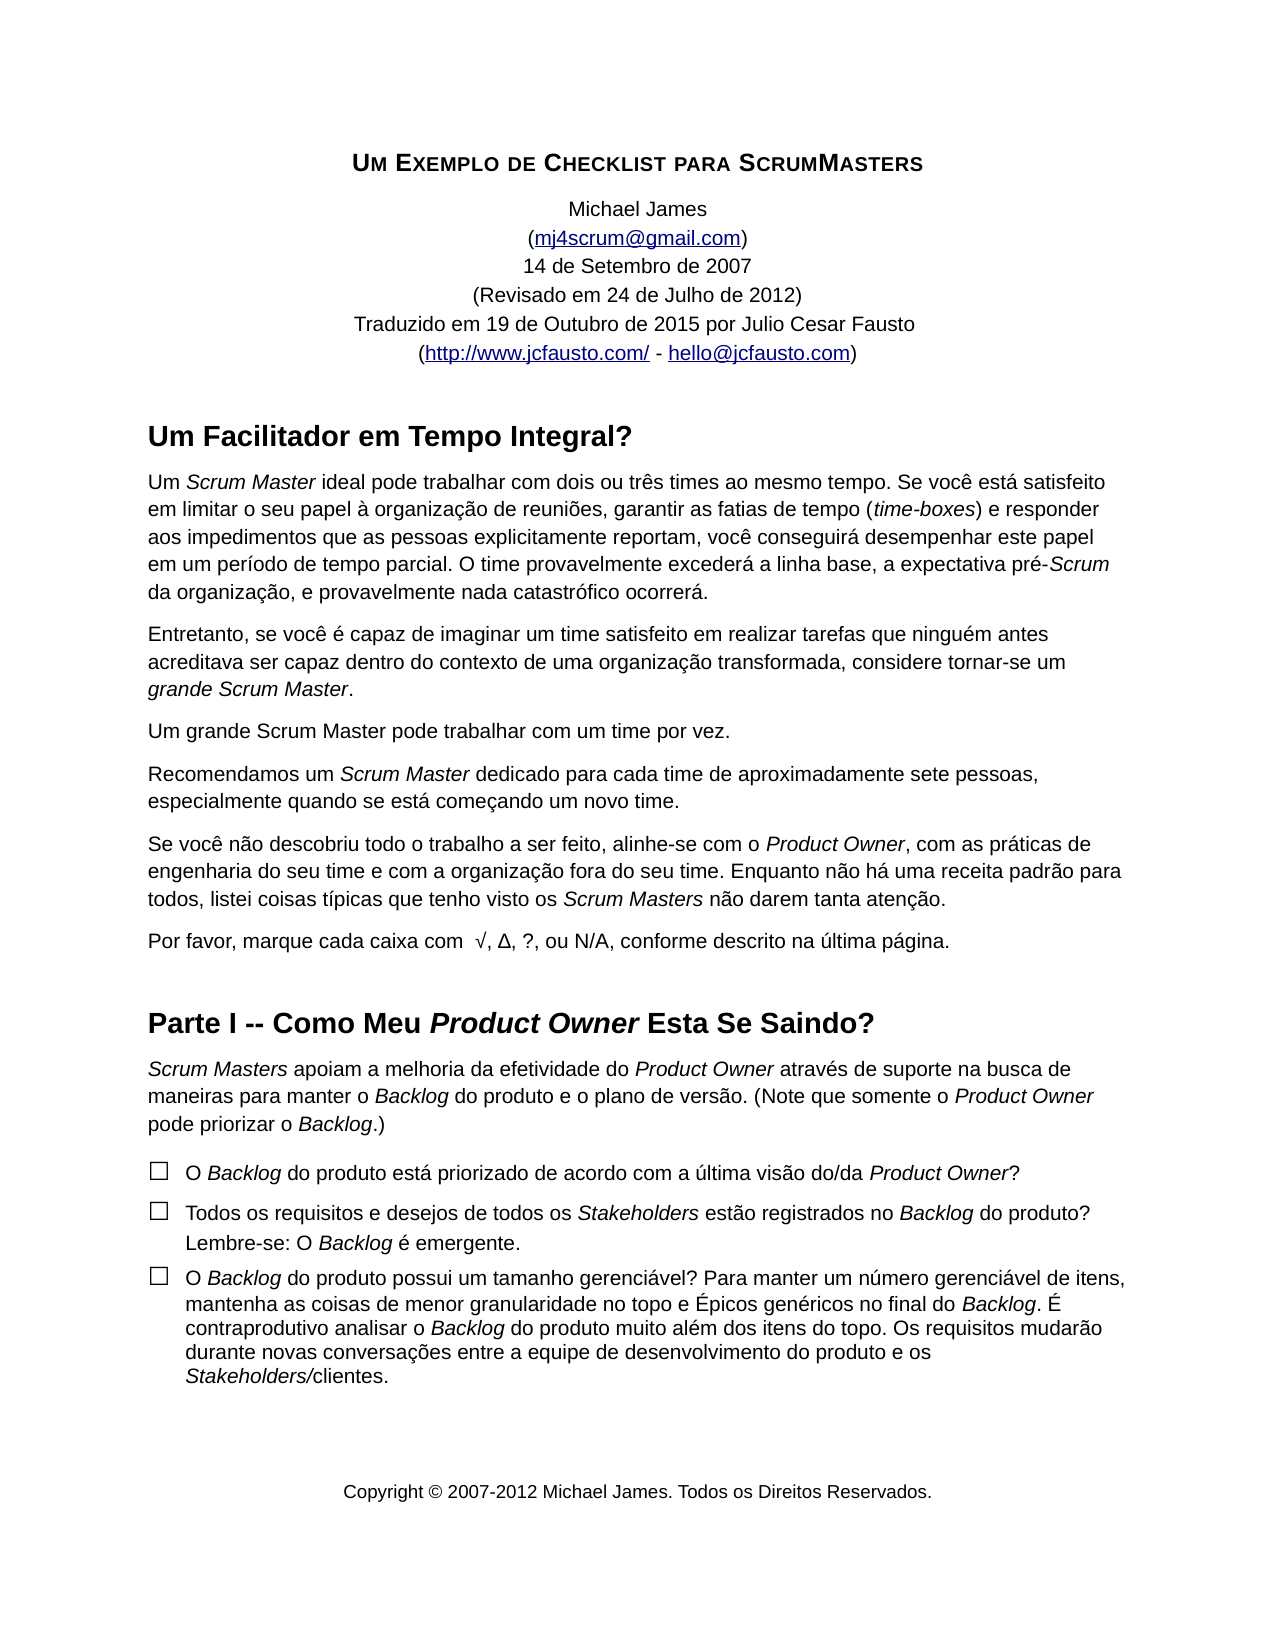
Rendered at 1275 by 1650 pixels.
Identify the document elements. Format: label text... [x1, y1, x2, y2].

subtitle Parte I -- Como Meu Product Owner Esta Se Saindo? [148, 1006, 1127, 1040]
text Um Exemplo de Checklist para ScrumMasters [148, 148, 1127, 176]
subtitle Um Facilitador em Tempo Integral? [148, 419, 1127, 453]
text Michael James (mj4scrum@gmail.com) 14 de Setembro de 2007 (Revisado em 24 de Julho de 2012) Traduzido em 19 de Outubro de 2015 por Julio Cesar Fausto (http://www.jcfausto.com/ - hello@jcfausto.com) [148, 197, 1127, 364]
list Todos os requisitos e desejos de todos os Stakeholders estão registrados no Backlog do produto? Lembre-se: O Backlog é emergente. [148, 1193, 1127, 1255]
text Um Scrum Master ideal pode trabalhar com dois ou três times ao mesmo tempo. Se você está satisfeito em limitar o seu papel à organização de reuniões, garantir as fatias de tempo (time-boxes) e responder aos impedimentos que as pessoas explicitamente reportam, você conseguirá desempenhar este papel em um período de tempo parcial. O time provavelmente excederá a linha base, a expectativa pré-Scrum da organização, e provavelmente nada catastrófico ocorrerá. [148, 470, 1127, 604]
text Entretanto, se você é capaz de imaginar um time satisfeito em realizar tarefas que ninguém antes acreditava ser capaz dentro do contexto de uma organização transformada, considere tornar-se um grande Scrum Master. [148, 622, 1127, 701]
list O Backlog do produto possui um tamanho gerenciável? Para manter um número gerenciável de itens, mantenha as coisas de menor granularidade no topo e Épicos genéricos no final do Backlog. É contraprodutivo analisar o Backlog do produto muito além dos itens do topo. Os requisitos mudarão durante novas conversações entre a equipe de desenvolvimento do produto e os Stakeholders/clientes. [148, 1258, 1127, 1388]
text Se você não descobriu todo o trabalho a ser feito, alinhe-se com o Product Owner, com as práticas de engenharia do seu time e com a organização fora do seu time. Enquanto não há uma receita padrão para todos, listei coisas típicas que tenho visto os Scrum Masters não darem tanta atenção. [148, 831, 1127, 910]
text Por favor, marque cada caixa com √, ∆, ?, ou N/A, conforme descrito na última página. [148, 929, 1127, 953]
text Recomendamos um Scrum Master dedicado para cada time de aproximadamente sete pessoas, especialmente quando se está começando um novo time. [148, 762, 1127, 813]
list O Backlog do produto está priorizado de acordo com a última visão do/da Product Owner? [148, 1154, 1127, 1188]
text Um grande Scrum Master pode trabalhar com um time por vez. [148, 719, 1127, 743]
text Scrum Masters apoiam a melhoria da efetividade do Product Owner através de suporte na busca de maneiras para manter o Backlog do produto e o plano de versão. (Note que somente o Product Owner pode priorizar o Backlog.) [148, 1057, 1127, 1136]
